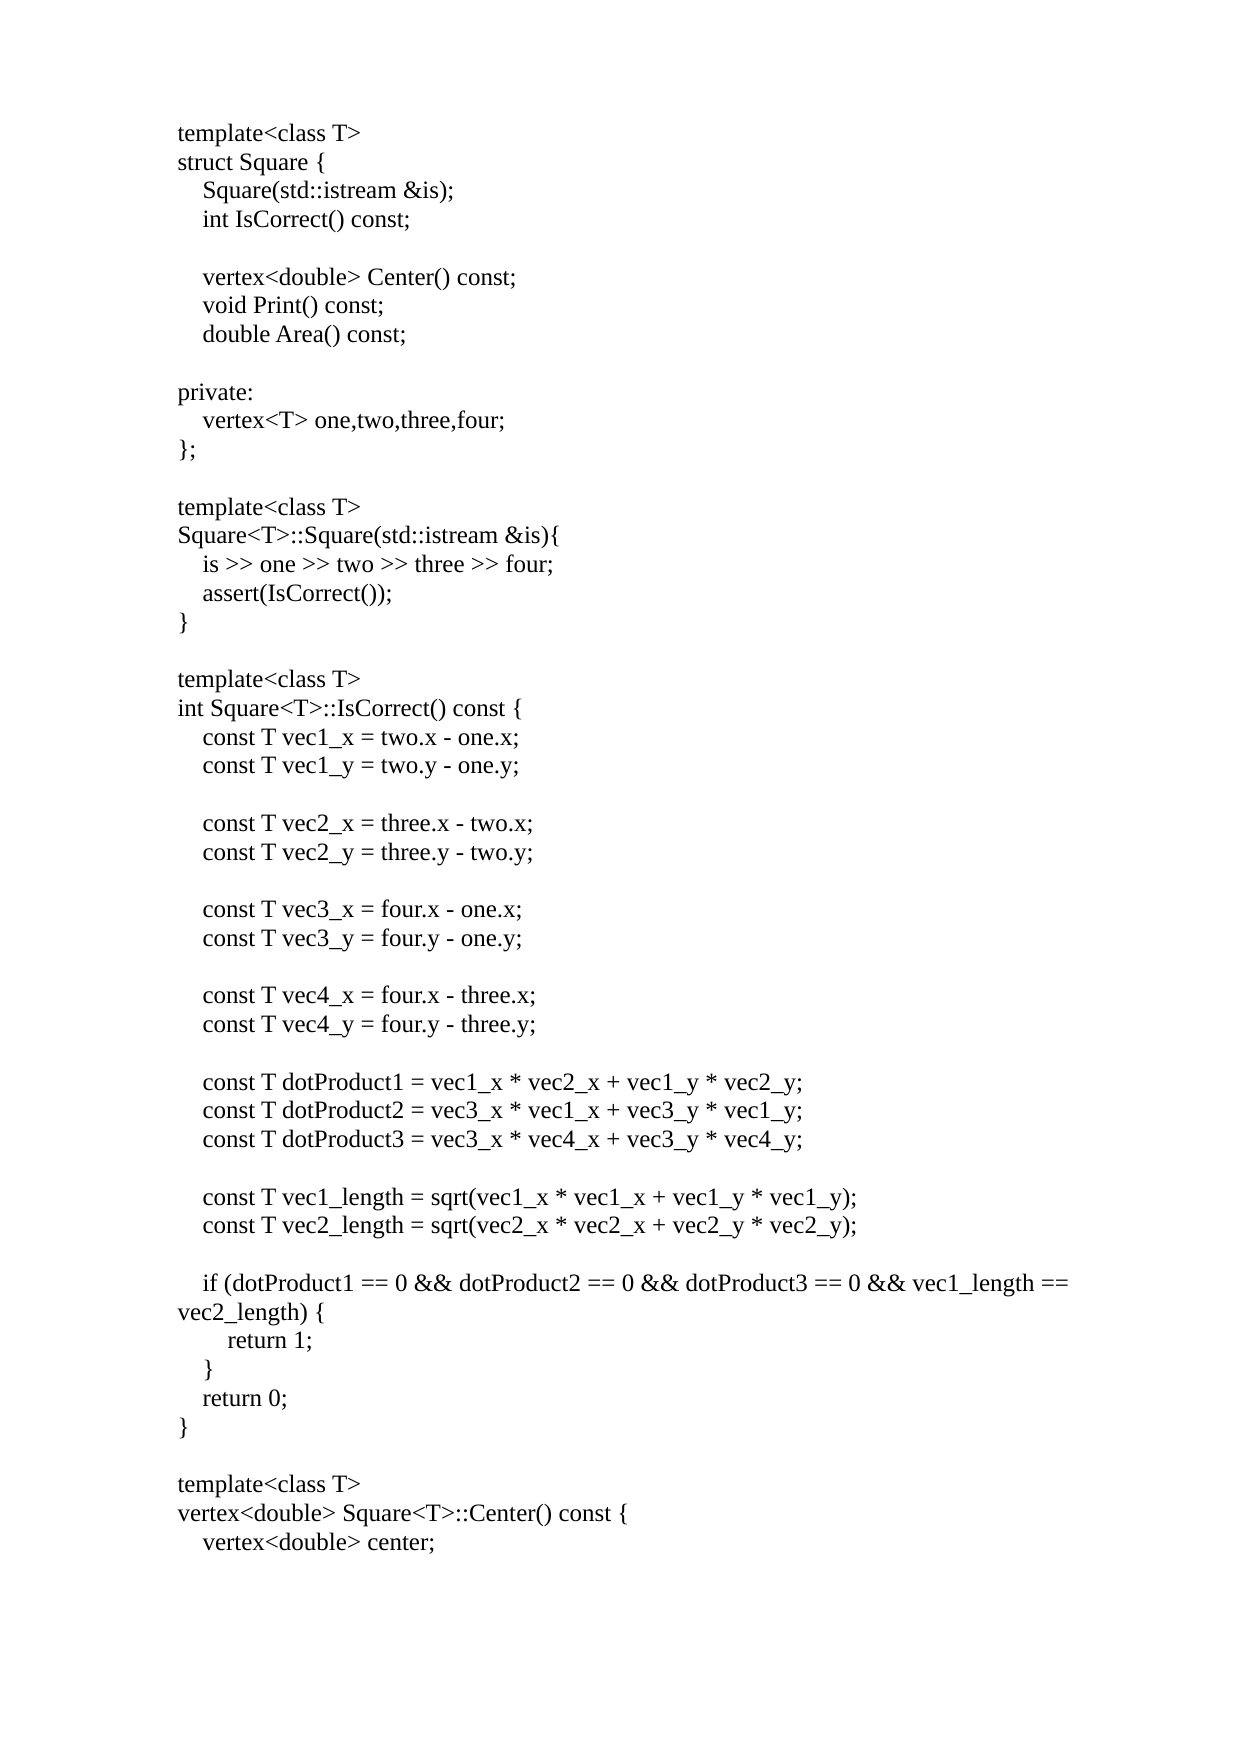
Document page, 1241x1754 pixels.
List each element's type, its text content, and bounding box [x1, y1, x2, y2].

text is >> one >> two >> three >> four; [177, 549, 1152, 578]
text vertex<double> center; [177, 1527, 1152, 1556]
text private: [177, 377, 1152, 406]
text } [177, 1354, 1152, 1383]
text }; [177, 434, 1152, 463]
text const T vec4_x = four.x - three.x; [177, 981, 1152, 1009]
text const T dotProduct1 = vec1_x * vec2_x + vec1_y * vec2_y; [177, 1067, 1152, 1096]
text int IsCorrect() const; [177, 204, 1152, 233]
text const T vec2_y = three.y - two.y; [177, 837, 1152, 866]
text } [177, 607, 1152, 636]
text template<class T> [177, 492, 1152, 521]
text double Area() const; [177, 319, 1152, 348]
text const T dotProduct3 = vec3_x * vec4_x + vec3_y * vec4_y; [177, 1124, 1152, 1153]
text template<class T> [177, 1469, 1152, 1498]
text const T vec4_y = four.y - three.y; [177, 1009, 1152, 1038]
text const T vec2_length = sqrt(vec2_x * vec2_x + vec2_y * vec2_y); [177, 1211, 1152, 1239]
text vertex<double> Center() const; [177, 262, 1152, 291]
text struct Square { [177, 147, 1152, 176]
text vertex<double> Square<T>::Center() const { [177, 1498, 1152, 1527]
text int Square<T>::IsCorrect() const { [177, 693, 1152, 722]
text const T vec1_y = two.y - one.y; [177, 751, 1152, 779]
text const T dotProduct2 = vec3_x * vec1_x + vec3_y * vec1_y; [177, 1096, 1152, 1124]
text const T vec3_y = four.y - one.y; [177, 923, 1152, 952]
text vertex<T> one,two,three,four; [177, 406, 1152, 434]
text if (dotProduct1 == 0 && dotProduct2 == 0 && dotProduct3 == 0 && vec1_length == vec2_length) { [177, 1268, 1152, 1326]
text const T vec1_length = sqrt(vec1_x * vec1_x + vec1_y * vec1_y); [177, 1182, 1152, 1211]
text Square<T>::Square(std::istream &is){ [177, 521, 1152, 549]
text return 1; [177, 1326, 1152, 1354]
text const T vec2_x = three.x - two.x; [177, 808, 1152, 837]
text return 0; [177, 1383, 1152, 1412]
text const T vec1_x = two.x - one.x; [177, 722, 1152, 751]
text } [177, 1412, 1152, 1441]
text assert(IsCorrect()); [177, 578, 1152, 607]
text Square(std::istream &is); [177, 176, 1152, 204]
text void Print() const; [177, 291, 1152, 319]
text template<class T> [177, 664, 1152, 693]
text template<class T> [177, 118, 1152, 147]
text const T vec3_x = four.x - one.x; [177, 894, 1152, 923]
